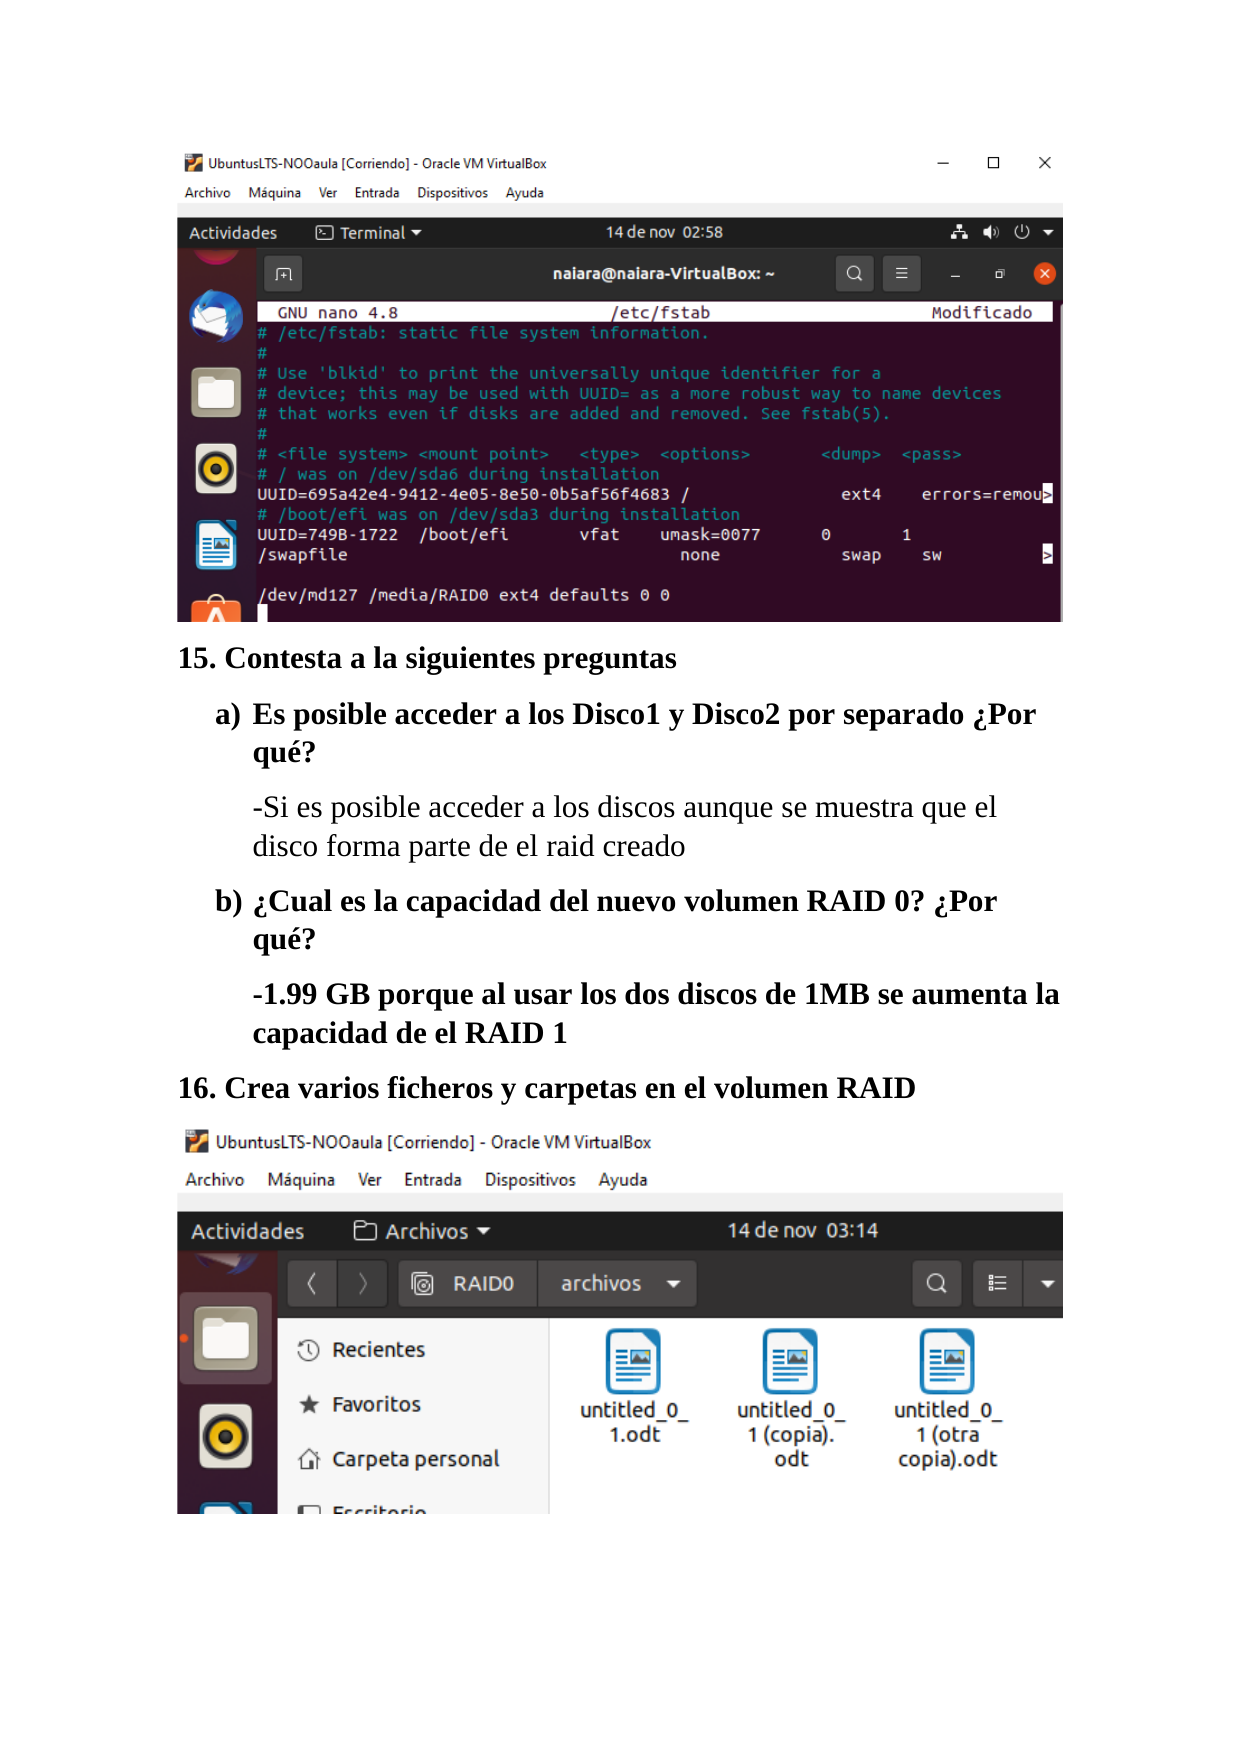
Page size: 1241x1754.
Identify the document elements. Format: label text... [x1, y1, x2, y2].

list -1.99 GB porque al usar los dos discos de 1MB se aumenta la capacidad de el RAID 1 [252, 976, 1063, 1050]
list -Si es posible acceder a los discos aunque se muestra que el disco forma parte de el raid creado [252, 788, 1063, 863]
list ¿Cual es la capacidad del nuevo volumen RAID 0? ¿Por qué? [215, 882, 1063, 956]
text 15. Contesta a la siguientes preguntas [177, 640, 1063, 676]
text 16. Crea varios ficheros y carpetas en el volumen RAID [177, 1069, 1063, 1105]
list Es posible acceder a los Disco1 y Disco2 por separado ¿Por qué? [215, 695, 1063, 769]
